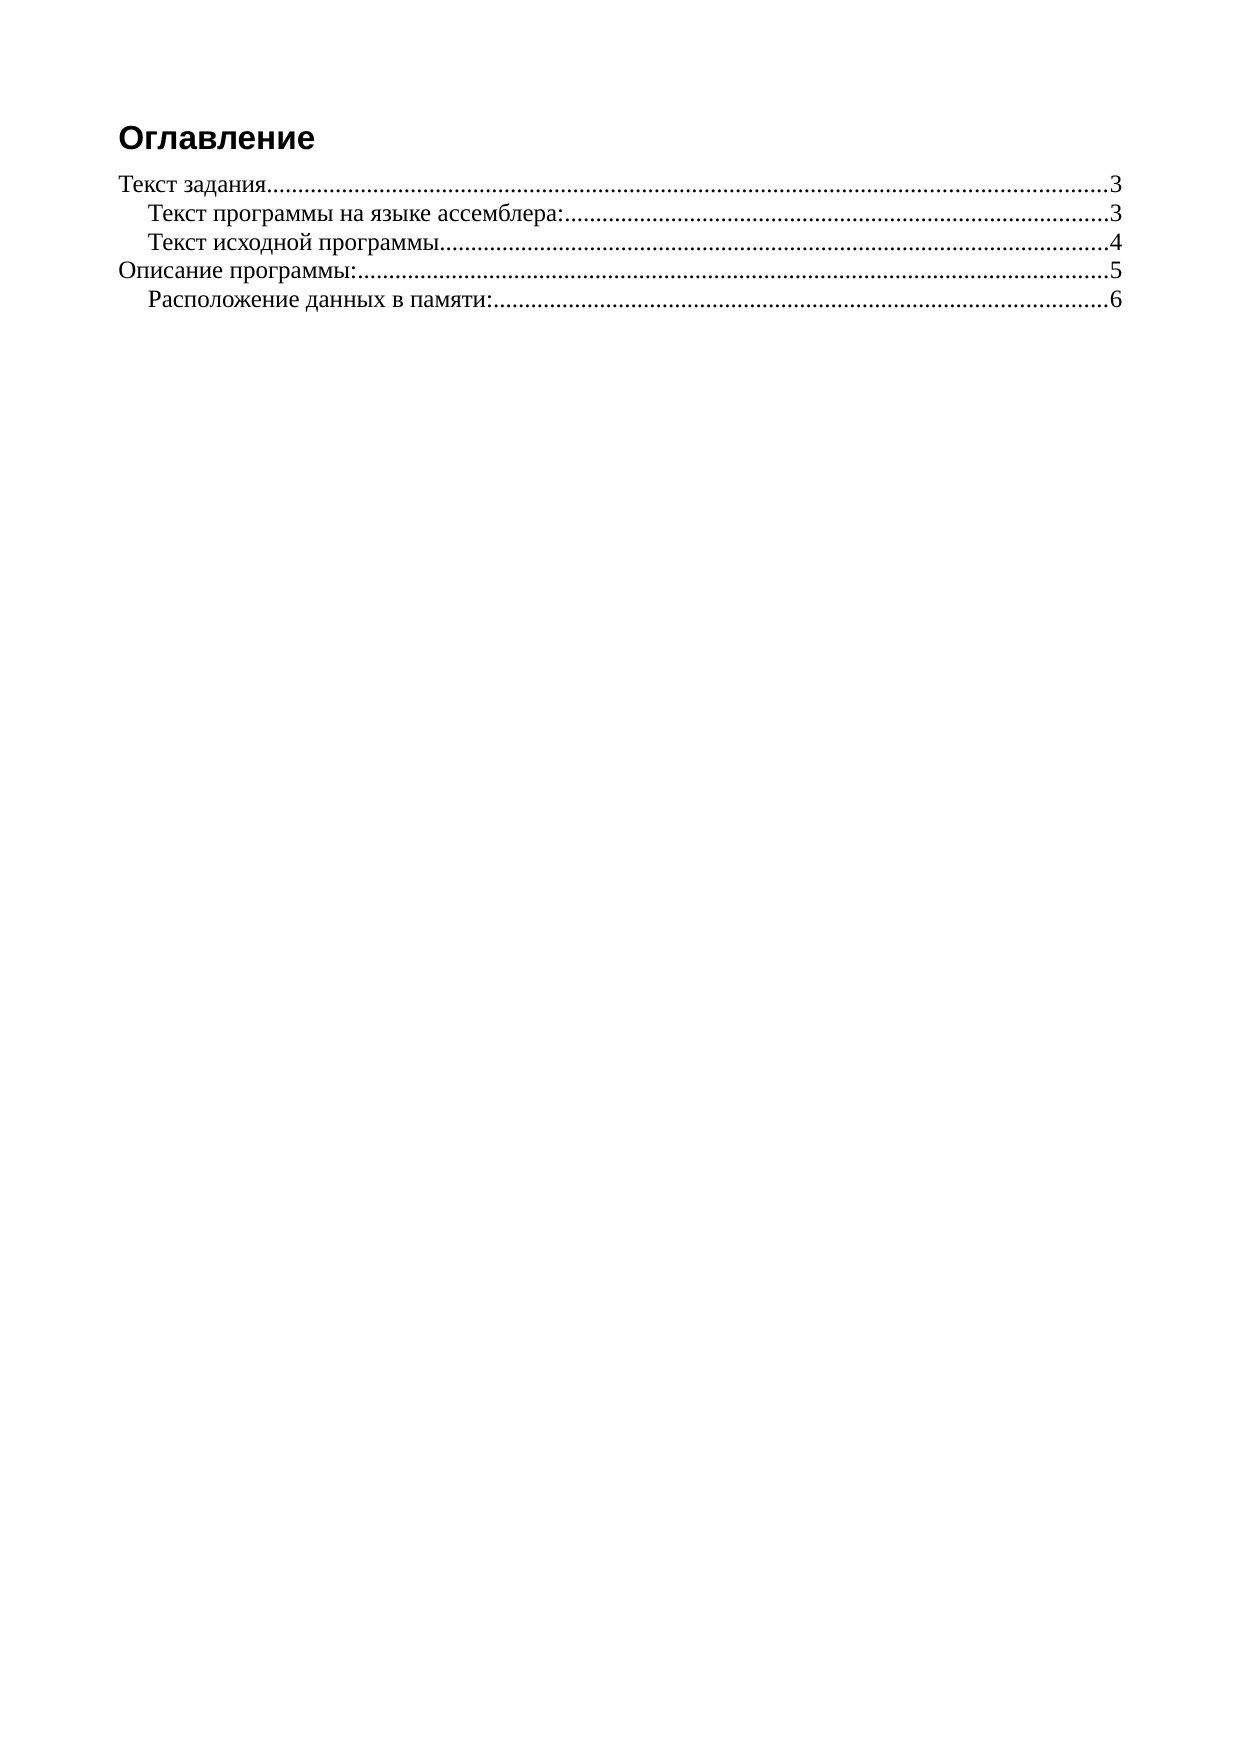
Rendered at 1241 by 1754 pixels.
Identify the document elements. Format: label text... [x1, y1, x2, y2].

text Текст задания 3 [118, 169, 1122, 198]
text Расположение данных в памяти: 6 [148, 284, 1122, 313]
text Текст программы на языке ассемблера: 3 [148, 198, 1122, 227]
text Текст исходной программы 4 [148, 227, 1122, 255]
text Описание программы: 5 [118, 255, 1122, 284]
subtitle Оглавление [118, 118, 1122, 157]
